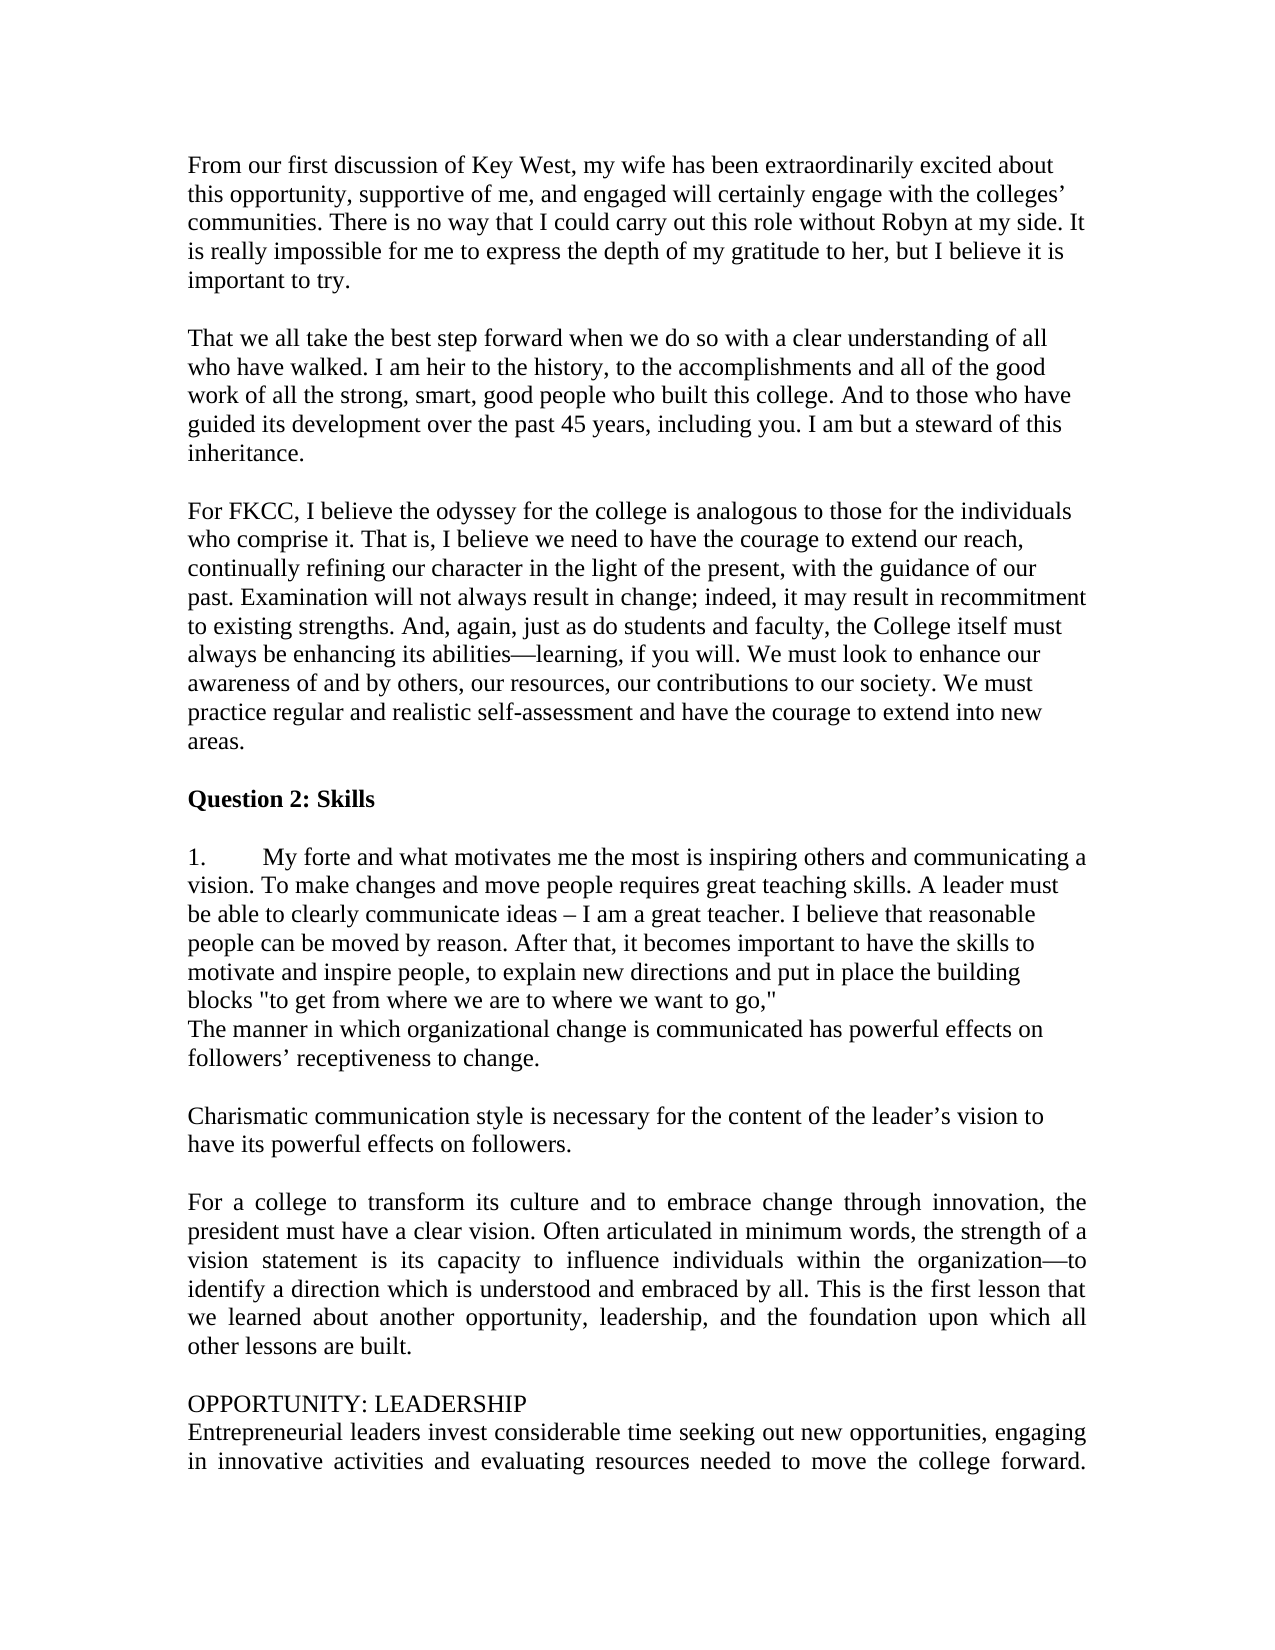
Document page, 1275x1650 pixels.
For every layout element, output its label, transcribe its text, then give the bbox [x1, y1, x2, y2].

text For a college to transform its culture and to embrace change through innovation, the president must have a clear vision. Often articulated in minimum words, the strength of a vision statement is its capacity to influence individuals within the organization—to identify a direction which is understood and embraced by all. This is the first lesson that we learned about another opportunity, leadership, and the foundation upon which all other lessons are built. [187, 1187, 1087, 1360]
text 1. My forte and what motivates me the most is inspiring others and communicating a vision. To make changes and move people requires great teaching skills. A leader must be able to clearly communicate ideas – I am a great teacher. I believe that reasonable people can be moved by reason. After that, it becomes important to have the skills to motivate and inspire people, to explain new directions and put in place the building blocks "to get from where we are to where we want to go," The manner in which organizational change is communicated has powerful effects on followers’ receptiveness to change. [187, 842, 1087, 1072]
text Charismatic communication style is necessary for the content of the leader’s vision to have its powerful effects on followers. [187, 1101, 1087, 1158]
text Entrepreneurial leaders invest considerable time seeking out new opportunities, engaging in innovative activities and evaluating resources needed to move the college forward. [187, 1417, 1087, 1475]
text Question 2: Skills [187, 784, 1087, 812]
text That we all take the best step forward when we do so with a clear understanding of all who have walked. I am heir to the history, to the accomplishments and all of the good work of all the strong, smart, good people who built this college. And to those who have guided its development over the past 45 years, including you. I am but a steward of this inheritance. [187, 323, 1087, 467]
text OPPORTUNITY: LEADERSHIP [187, 1389, 1087, 1417]
text From our first discussion of Key West, my wife has been extraordinarily excited about this opportunity, supportive of me, and engaged will certainly engage with the colleges’ communities. There is no way that I could carry out this role without Robyn at my side. It is really impossible for me to express the depth of my gratitude to her, but I believe it is important to try. [187, 150, 1087, 294]
text For FKCC, I believe the odyssey for the college is analogous to those for the individuals who comprise it. That is, I believe we need to have the courage to extend our reach, continually refining our character in the light of the present, with the guidance of our past. Examination will not always result in change; indeed, it may result in recommitment to existing strengths. And, again, just as do students and faculty, the College itself must always be enhancing its abilities—learning, if you will. We must look to enhance our awareness of and by others, our resources, our contributions to our society. We must practice regular and realistic self-assessment and have the courage to extend into new areas. [187, 496, 1087, 754]
